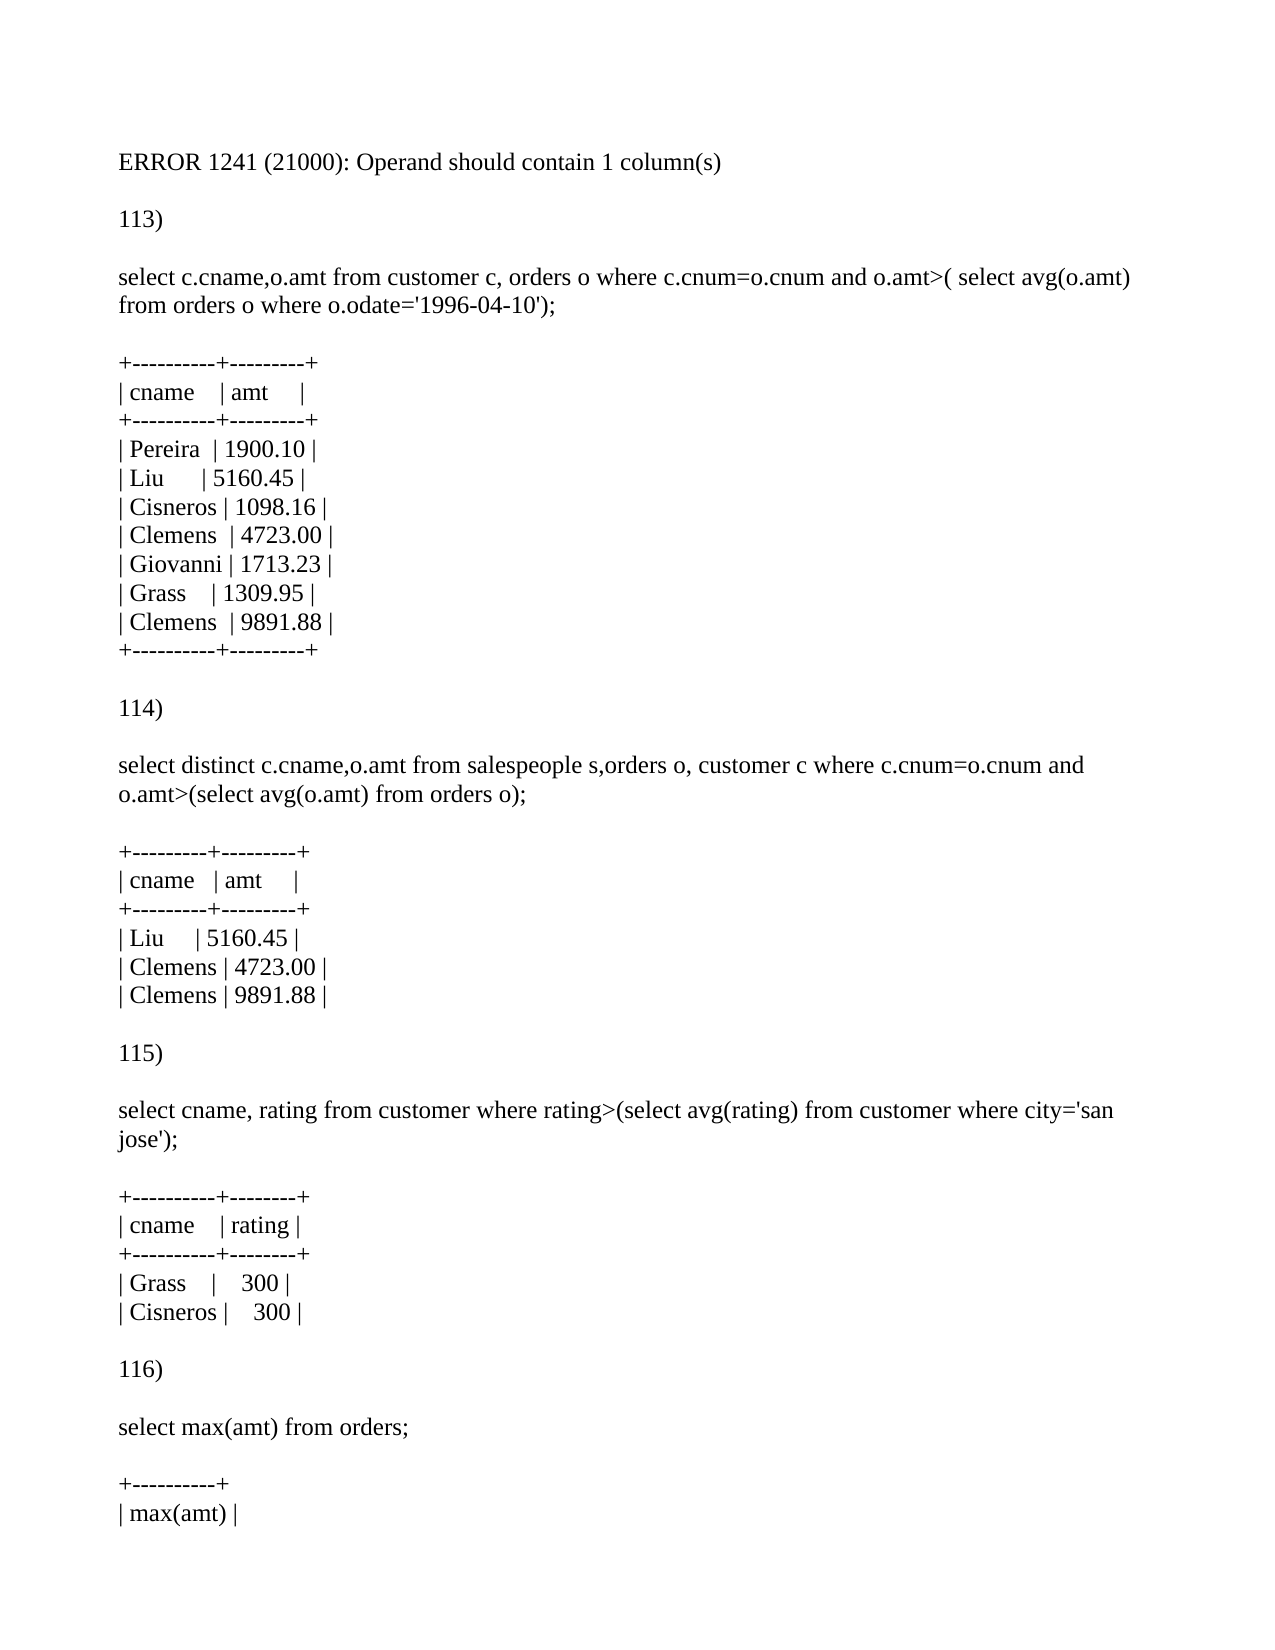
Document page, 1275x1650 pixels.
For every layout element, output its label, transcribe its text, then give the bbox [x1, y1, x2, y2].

text 115) [118, 1038, 1157, 1067]
text | max(amt) | [118, 1498, 1157, 1527]
text +----------+---------+ [118, 636, 1157, 664]
text | Liu | 5160.45 | [118, 923, 1157, 952]
text select max(amt) from orders; [118, 1412, 1157, 1441]
text | Grass | 300 | [118, 1268, 1157, 1297]
text | Grass | 1309.95 | [118, 578, 1157, 607]
text | Clemens | 9891.88 | [118, 607, 1157, 636]
text +---------+---------+ [118, 894, 1157, 923]
text select c.cname,o.amt from customer c, orders o where c.cnum=o.cnum and o.amt>( select avg(o.amt) from orders o where o.odate='1996-04-10'); [118, 262, 1157, 319]
text +----------+---------+ [118, 406, 1157, 434]
text | cname | rating | [118, 1211, 1157, 1239]
text | cname | amt | [118, 377, 1157, 406]
text select cname, rating from customer where rating>(select avg(rating) from customer where city='san jose'); [118, 1096, 1157, 1153]
text +----------+--------+ [118, 1182, 1157, 1211]
text | Cisneros | 300 | [118, 1297, 1157, 1326]
text 116) [118, 1354, 1157, 1383]
text | Clemens | 4723.00 | [118, 952, 1157, 981]
text | Liu | 5160.45 | [118, 463, 1157, 492]
text | Clemens | 4723.00 | [118, 521, 1157, 549]
text | Pereira | 1900.10 | [118, 434, 1157, 463]
text +---------+---------+ [118, 837, 1157, 866]
text | Giovanni | 1713.23 | [118, 549, 1157, 578]
text +----------+---------+ [118, 348, 1157, 377]
text ERROR 1241 (21000): Operand should contain 1 column(s) [118, 147, 1157, 176]
text +----------+ [118, 1469, 1157, 1498]
text 113) [118, 204, 1157, 233]
text +----------+--------+ [118, 1239, 1157, 1268]
text 114) [118, 693, 1157, 722]
text | Clemens | 9891.88 | [118, 981, 1157, 1009]
text | cname | amt | [118, 866, 1157, 894]
text select distinct c.cname,o.amt from salespeople s,orders o, customer c where c.cnum=o.cnum and o.amt>(select avg(o.amt) from orders o); [118, 751, 1157, 808]
text | Cisneros | 1098.16 | [118, 492, 1157, 521]
